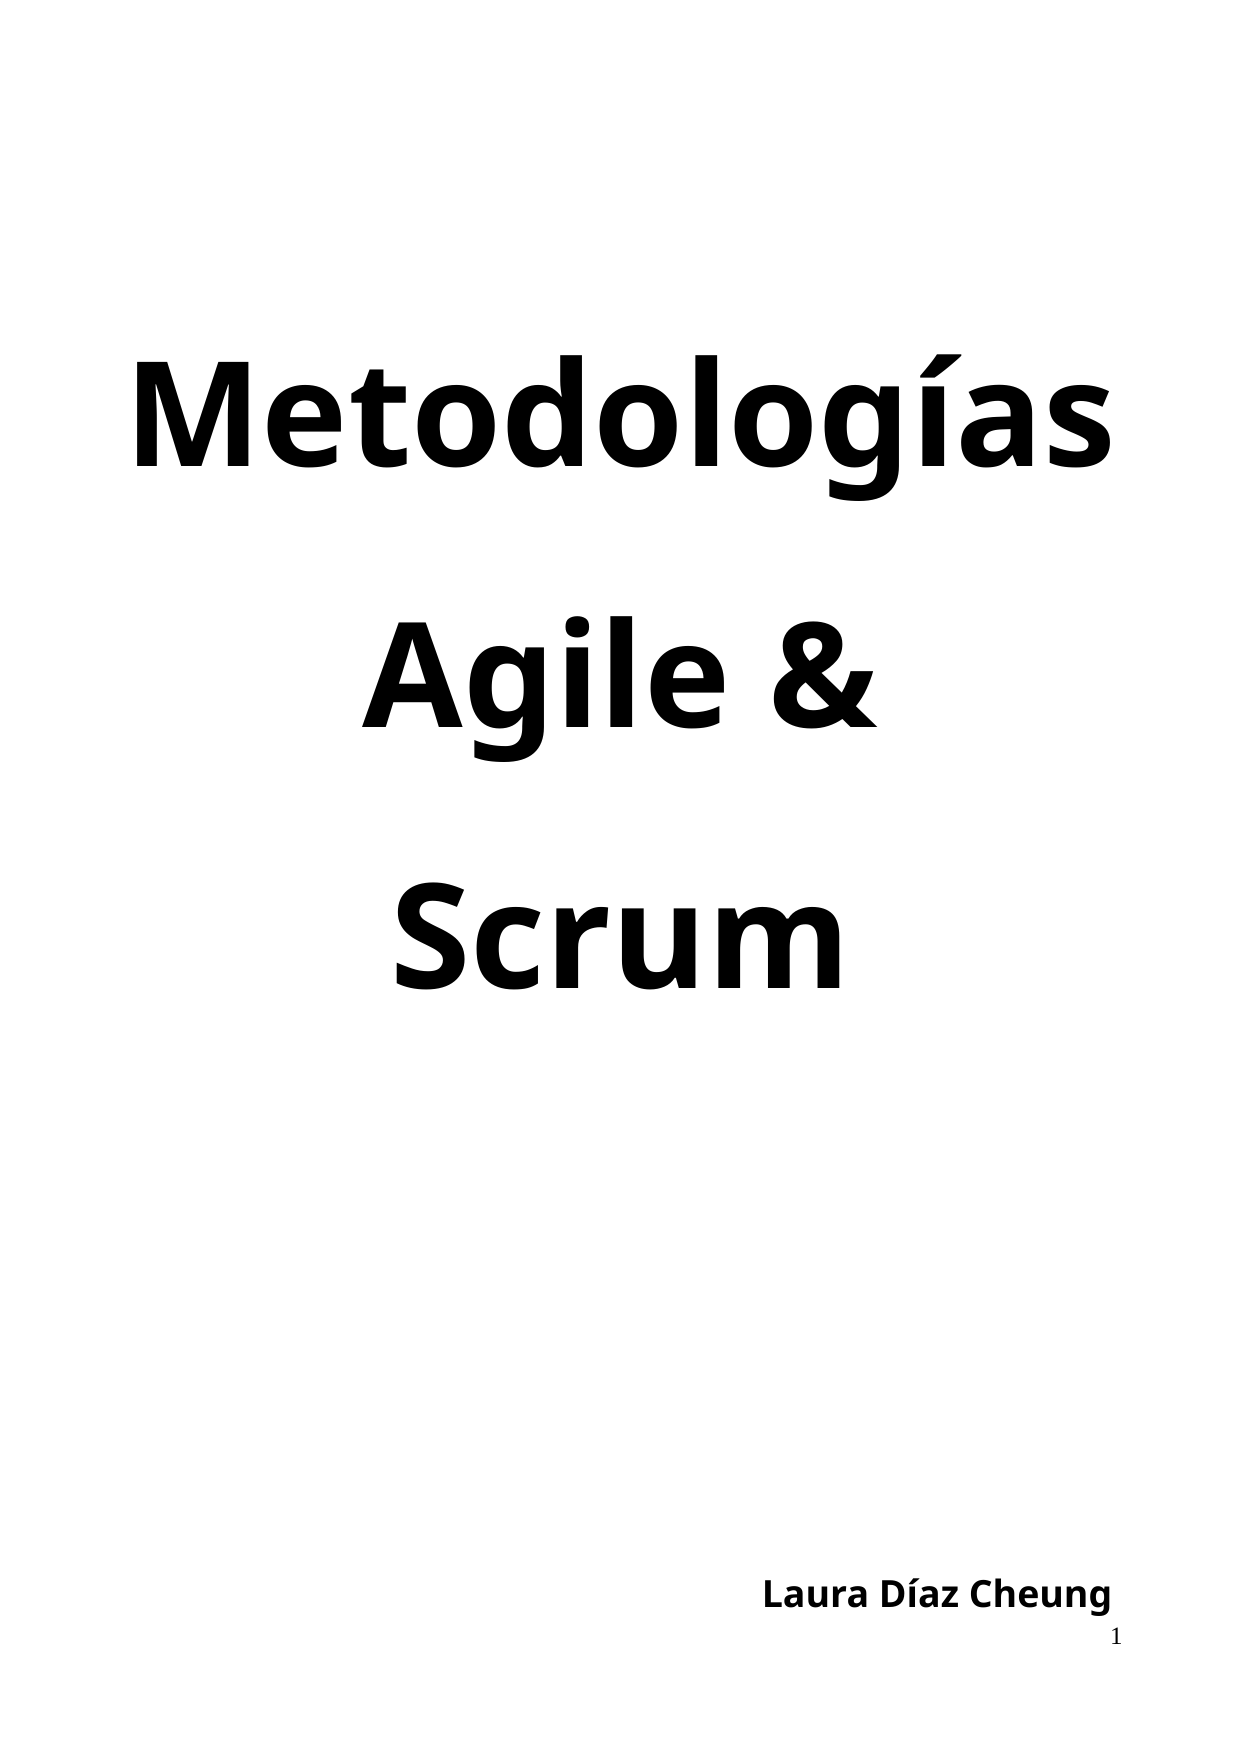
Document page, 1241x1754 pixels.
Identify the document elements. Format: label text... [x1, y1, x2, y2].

text Agile & [118, 571, 1122, 770]
text Metodologías [118, 310, 1122, 509]
text Scrum [118, 832, 1122, 1031]
text Laura Díaz Cheung [118, 1568, 1122, 1619]
